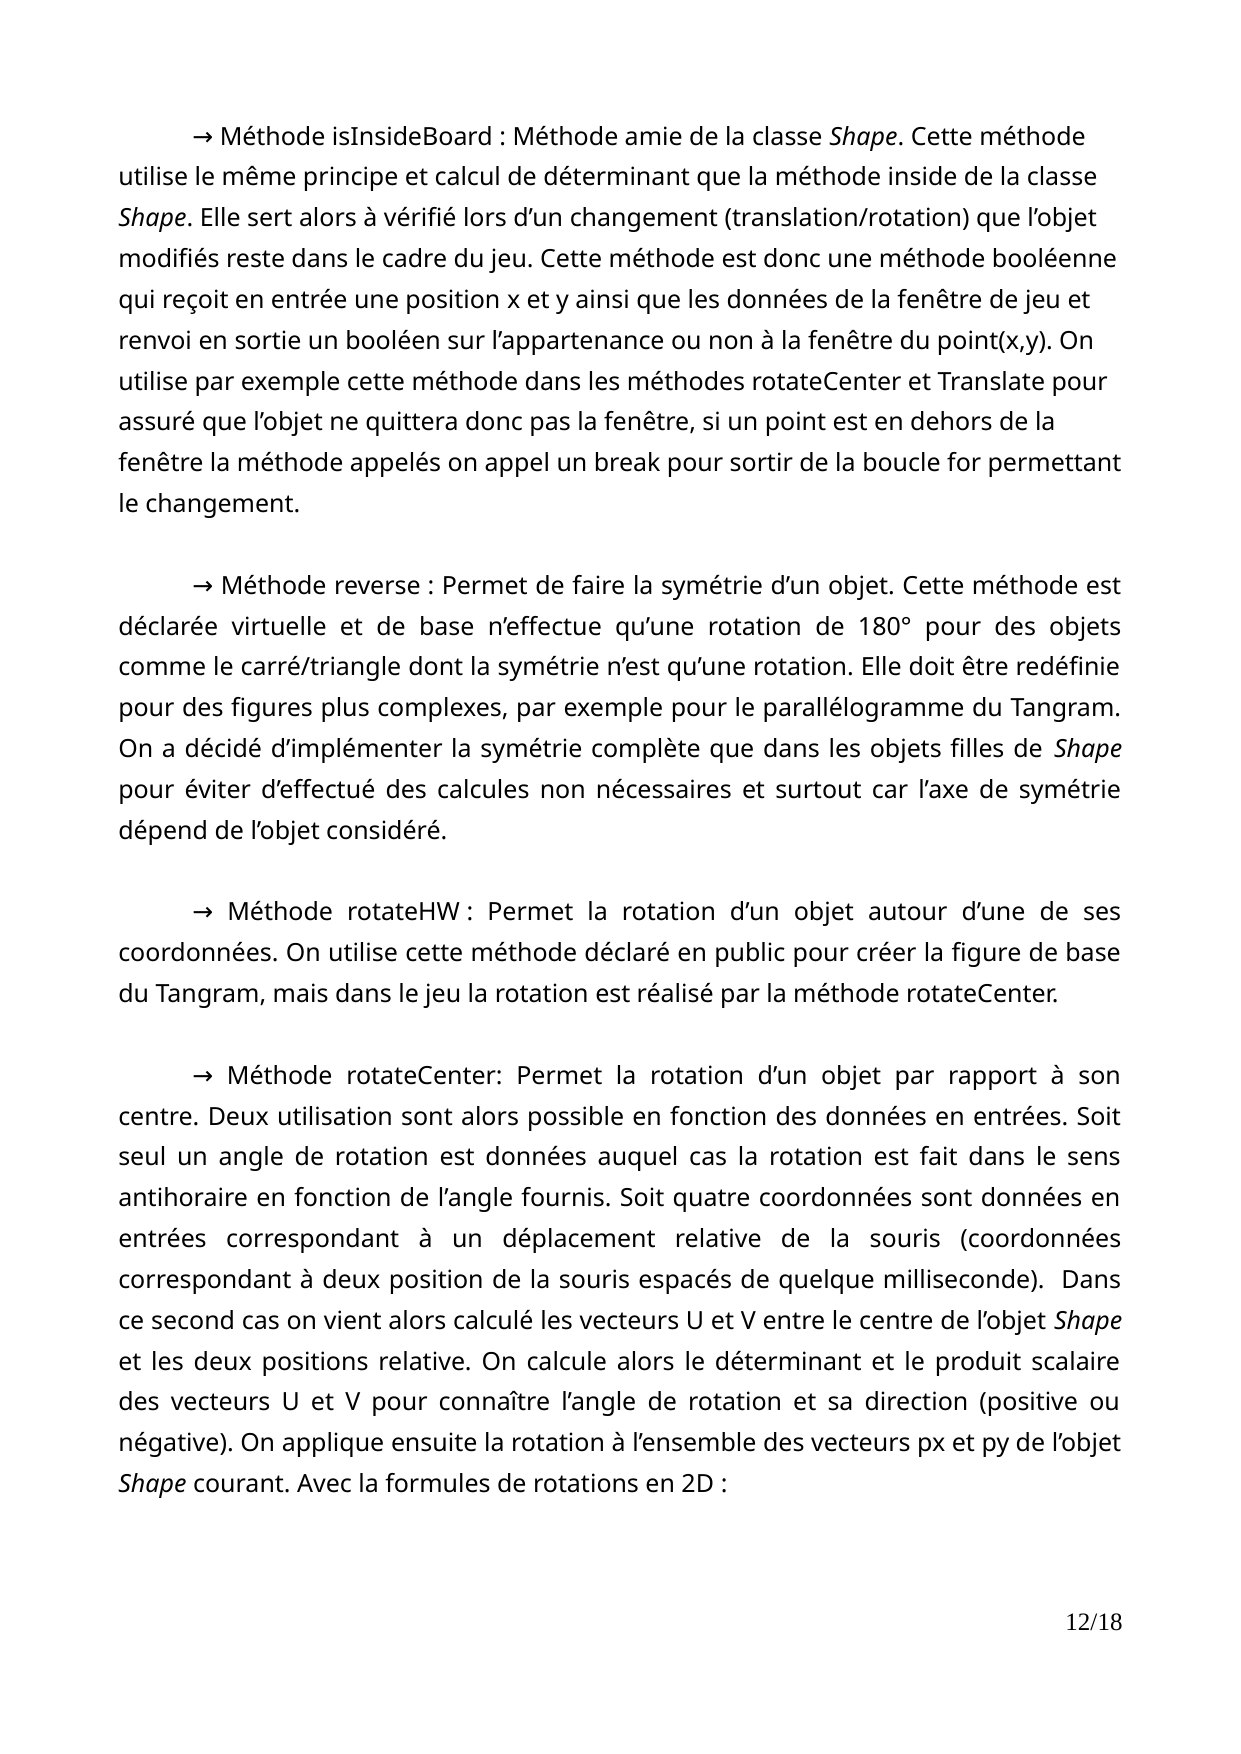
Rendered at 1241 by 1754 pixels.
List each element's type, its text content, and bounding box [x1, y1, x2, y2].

text → Méthode isInsideBoard : Méthode amie de la classe Shape. Cette méthode utilise le même principe et calcul de déterminant que la méthode inside de la classe Shape. Elle sert alors à vérifié lors d’un changement (translation/rotation) que l’objet modifiés reste dans le cadre du jeu. Cette méthode est donc une méthode booléenne qui reçoit en entrée une position x et y ainsi que les données de la fenêtre de jeu et renvoi en sortie un booléen sur l’appartenance ou non à la fenêtre du point(x,y). On utilise par exemple cette méthode dans les méthodes rotateCenter et Translate pour assuré que l’objet ne quittera donc pas la fenêtre, si un point est en dehors de la fenêtre la méthode appelés on appel un break pour sortir de la boucle for permettant le changement. [118, 118, 1122, 520]
text → Méthode reverse : Permet de faire la symétrie d’un objet. Cette méthode est déclarée virtuelle et de base n’effectue qu’une rotation de 180° pour des objets comme le carré/triangle dont la symétrie n’est qu’une rotation. Elle doit être redéfinie pour des figures plus complexes, par exemple pour le parallélogramme du Tangram. On a décidé d’implémenter la symétrie complète que dans les objets filles de Shape pour éviter d’effectué des calcules non nécessaires et surtout car l’axe de symétrie dépend de l’objet considéré. [118, 567, 1122, 846]
text → Méthode rotateCenter: Permet la rotation d’un objet par rapport à son centre. Deux utilisation sont alors possible en fonction des données en entrées. Soit seul un angle de rotation est données auquel cas la rotation est fait dans le sens antihoraire en fonction de l’angle fournis. Soit quatre coordonnées sont données en entrées correspondant à un déplacement relative de la souris (coordonnées correspondant à deux position de la souris espacés de quelque milliseconde). Dans ce second cas on vient alors calculé les vecteurs U et V entre le centre de l’objet Shape et les deux positions relative. On calcule alors le déterminant et le produit scalaire des vecteurs U et V pour connaître l’angle de rotation et sa direction (positive ou négative). On applique ensuite la rotation à l’ensemble des vecteurs px et py de l’objet Shape courant. Avec la formules de rotations en 2D : [118, 1057, 1122, 1500]
text → Méthode rotateHW : Permet la rotation d’un objet autour d’une de ses coordonnées. On utilise cette méthode déclaré en public pour créer la figure de base du Tangram, mais dans le jeu la rotation est réalisé par la méthode rotateCenter. [118, 894, 1122, 1010]
